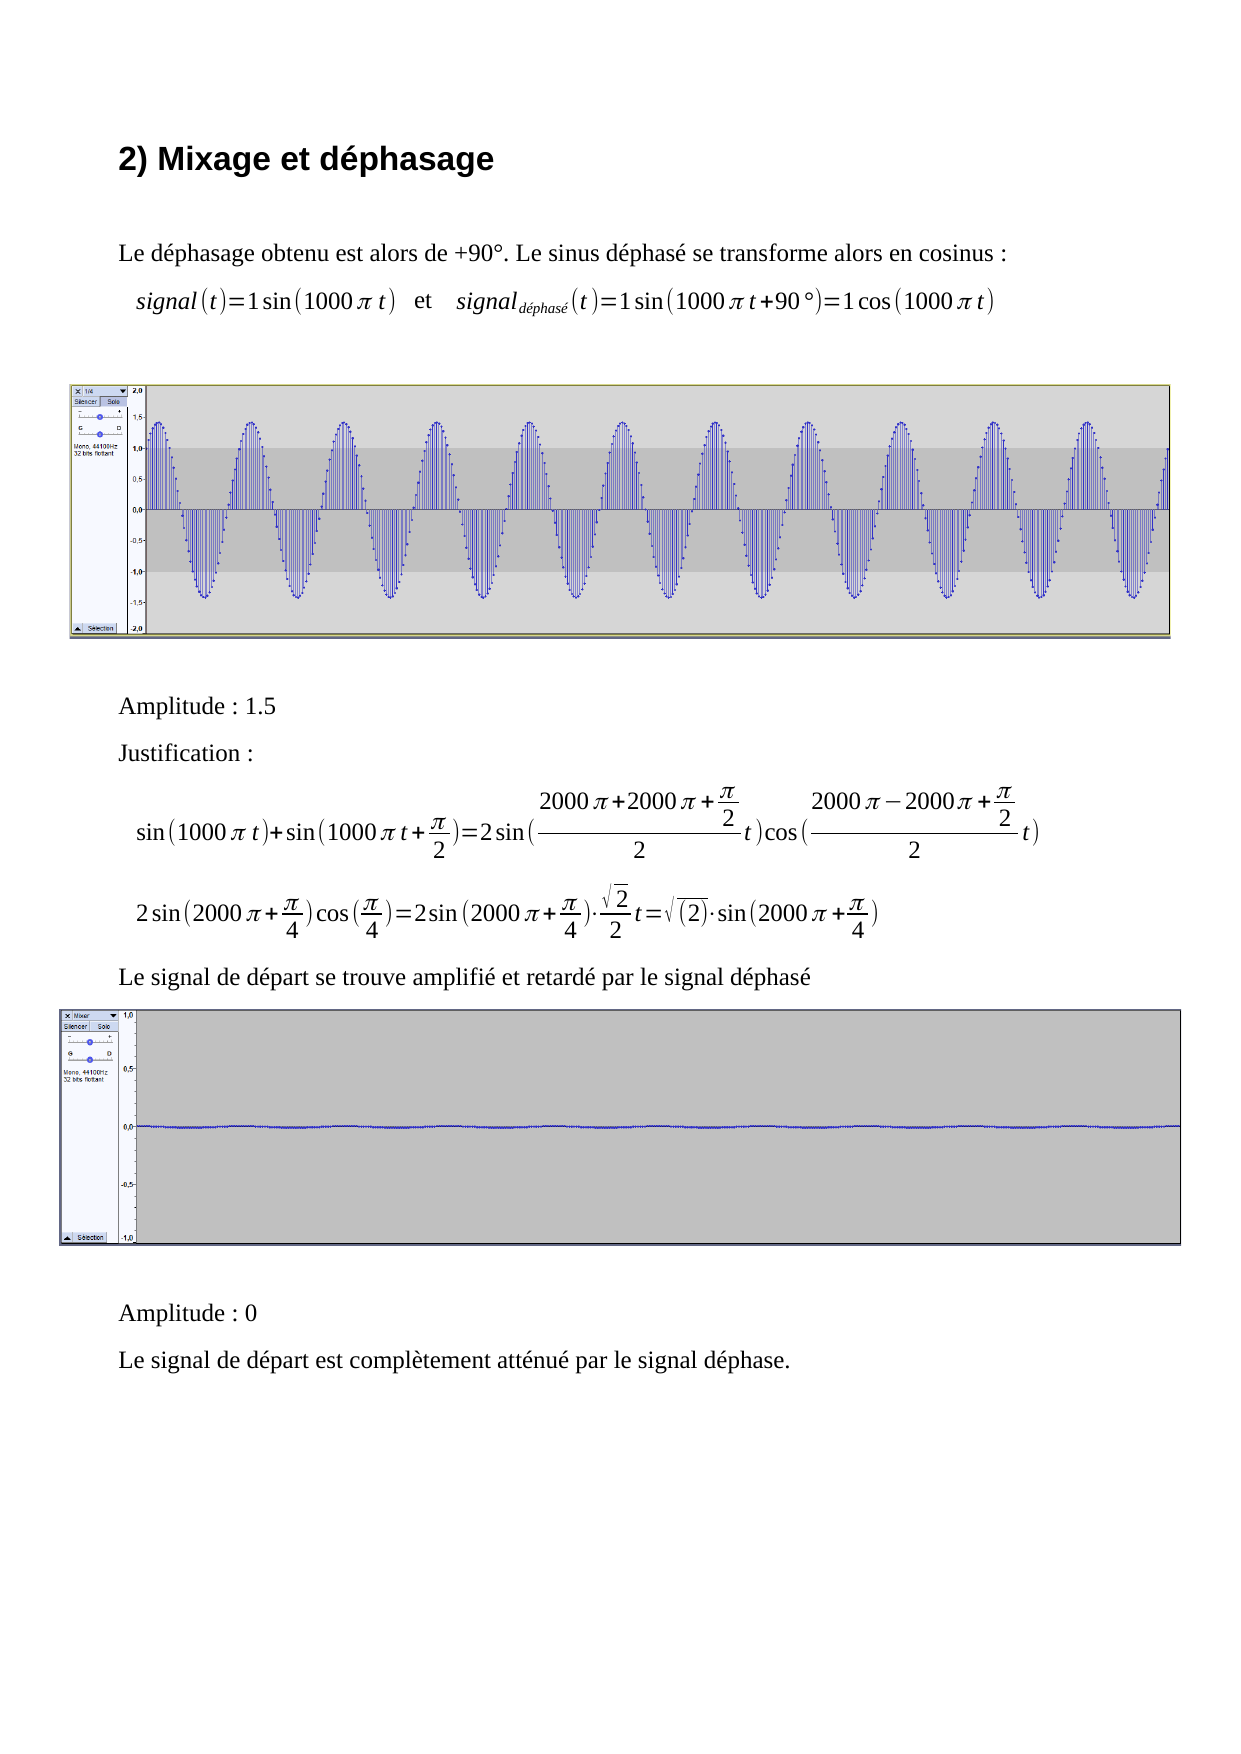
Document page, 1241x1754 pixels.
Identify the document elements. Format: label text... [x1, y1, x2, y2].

subtitle 2) Mixage et déphasage [118, 139, 1122, 178]
text et [118, 285, 1122, 318]
picture [59, 1009, 1182, 1246]
text Amplitude : 0 [118, 1298, 1122, 1326]
text Le signal de départ est complètement atténué par le signal déphase. [118, 1345, 1122, 1374]
picture [69, 384, 1171, 639]
text Le déphasage obtenu est alors de +90°. Le sinus déphasé se transforme alors en cosinus : [118, 238, 1122, 266]
text Amplitude : 1.5 [118, 691, 1122, 719]
text Le signal de départ se trouve amplifié et retardé par le signal déphasé [118, 962, 1122, 991]
text Justification : [118, 738, 1122, 767]
